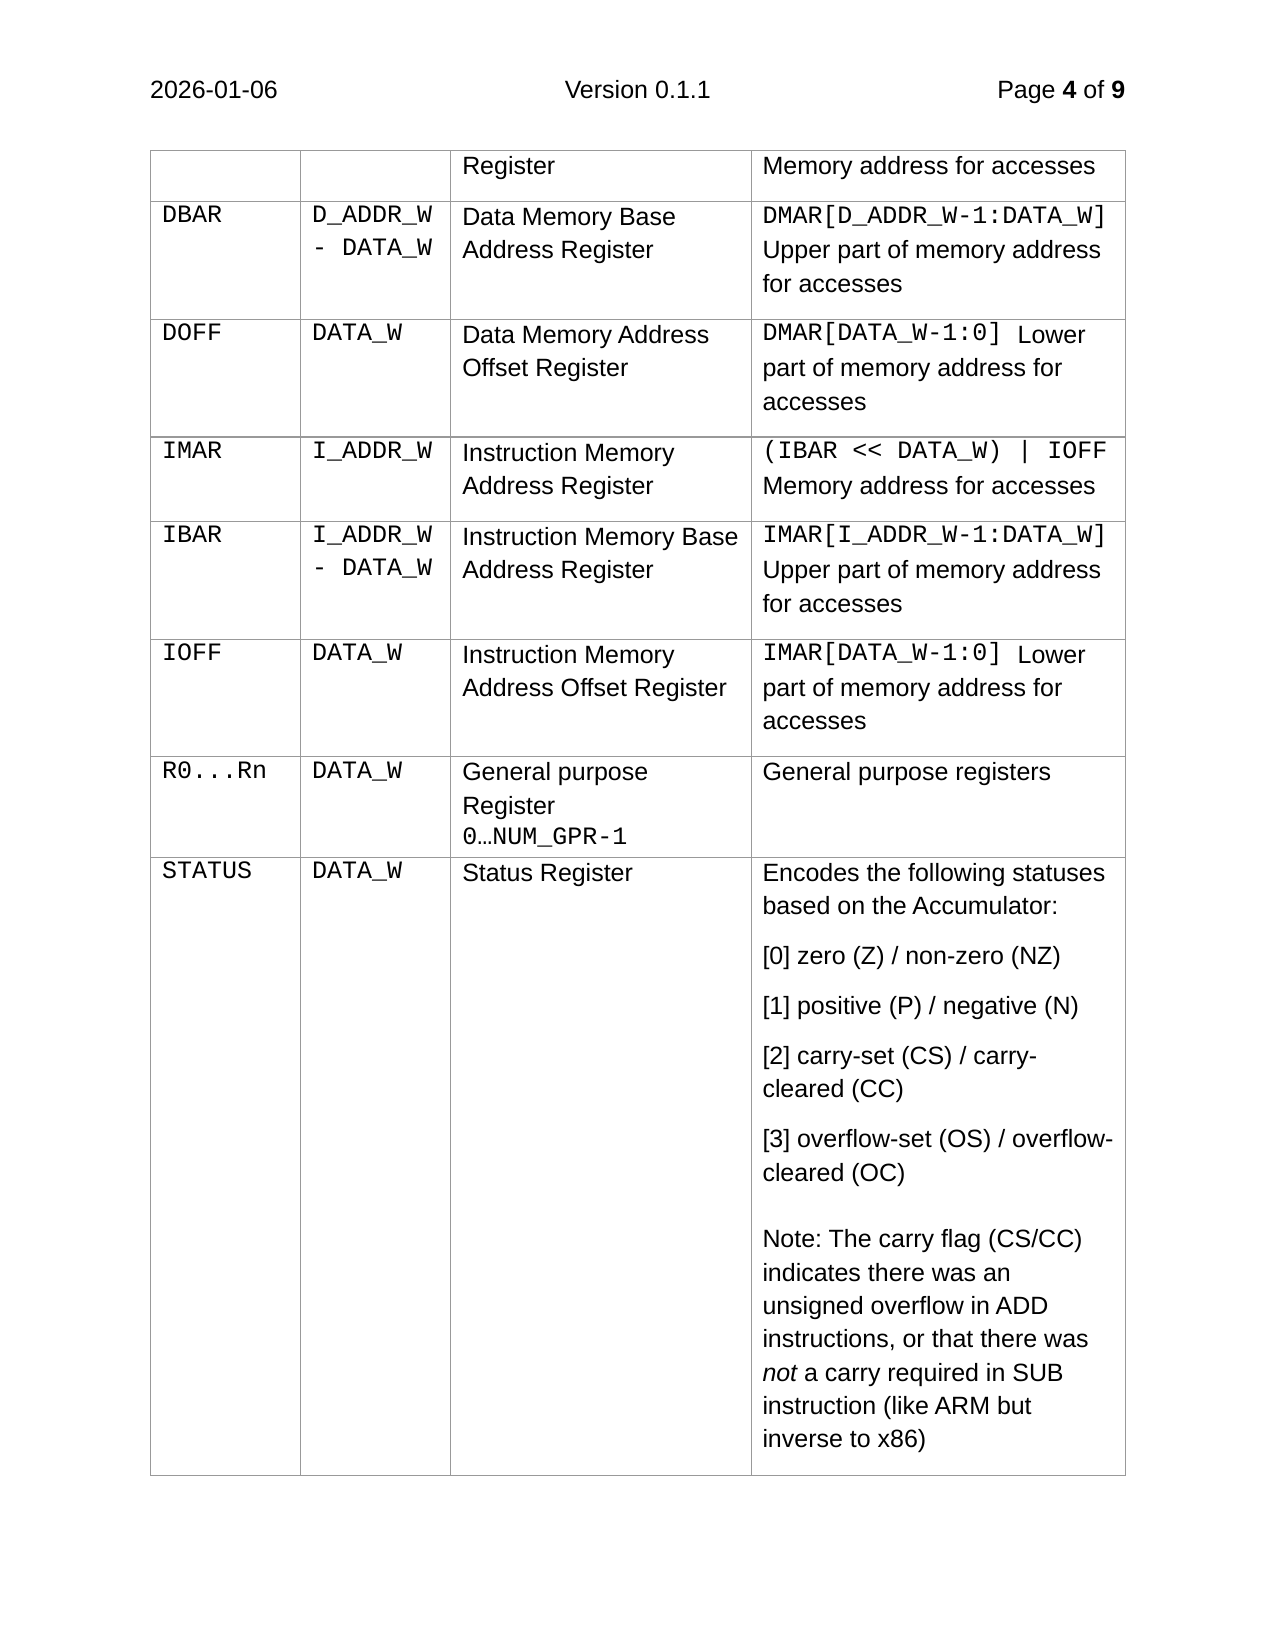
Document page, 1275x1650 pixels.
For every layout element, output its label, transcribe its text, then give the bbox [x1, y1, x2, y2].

table_cell Memory address for accesses [752, 151, 1125, 201]
table_cell DATA_W [301, 757, 450, 857]
table_cell I_ADDR_W - DATA_W [301, 522, 450, 638]
table_cell IMAR [151, 438, 300, 521]
table_cell Data Memory Base Address Register [451, 202, 751, 319]
table_cell Instruction Memory Base Address Register [451, 522, 751, 638]
table_cell DATA_W [301, 320, 450, 436]
table_cell Upper part of memory address for accesses [752, 202, 1125, 319]
table_cell Lower part of memory address for accesses [752, 320, 1125, 436]
table_cell DATA_W [301, 640, 450, 756]
table_cell Instruction Memory Address Offset Register [451, 640, 751, 756]
table_cell R0...Rn [151, 757, 300, 857]
table_cell [301, 151, 450, 201]
table_cell Encodes the following statuses based on the Accumulator: [0] zero (Z) / non-zero (NZ) [1] positive (P) / negative (N) [2] carry-set (CS) / carry-cleared (CC) [3] overflow-set (OS) / overflow-cleared (OC) Note: The carry flag (CS/CC) indicates there was an unsigned overflow in ADD instructions, or that there was not a carry required in SUB instruction (like ARM but inverse to x86) [752, 858, 1125, 1474]
table_cell Lower part of memory address for accesses [752, 640, 1125, 756]
table_cell DOFF [151, 320, 300, 436]
table_cell Register [451, 151, 751, 201]
table_cell Instruction Memory Address Register [451, 438, 751, 521]
table_cell Data Memory Address Offset Register [451, 320, 751, 436]
table_cell Status Register [451, 858, 751, 1474]
table_cell General purpose registers [752, 757, 1125, 857]
table_cell I_ADDR_W [301, 438, 450, 521]
table_cell DATA_W [301, 858, 450, 1474]
table_cell STATUS [151, 858, 300, 1474]
table_cell D_ADDR_W - DATA_W [301, 202, 450, 319]
table_cell Upper part of memory address for accesses [752, 522, 1125, 638]
table_cell [151, 151, 300, 201]
table_cell IBAR [151, 522, 300, 638]
table_cell 0…NUM_GPR-1 [451, 757, 751, 857]
table_cell IOFF [151, 640, 300, 756]
table_cell Memory address for accesses [752, 438, 1125, 521]
table_cell DBAR [151, 202, 300, 319]
